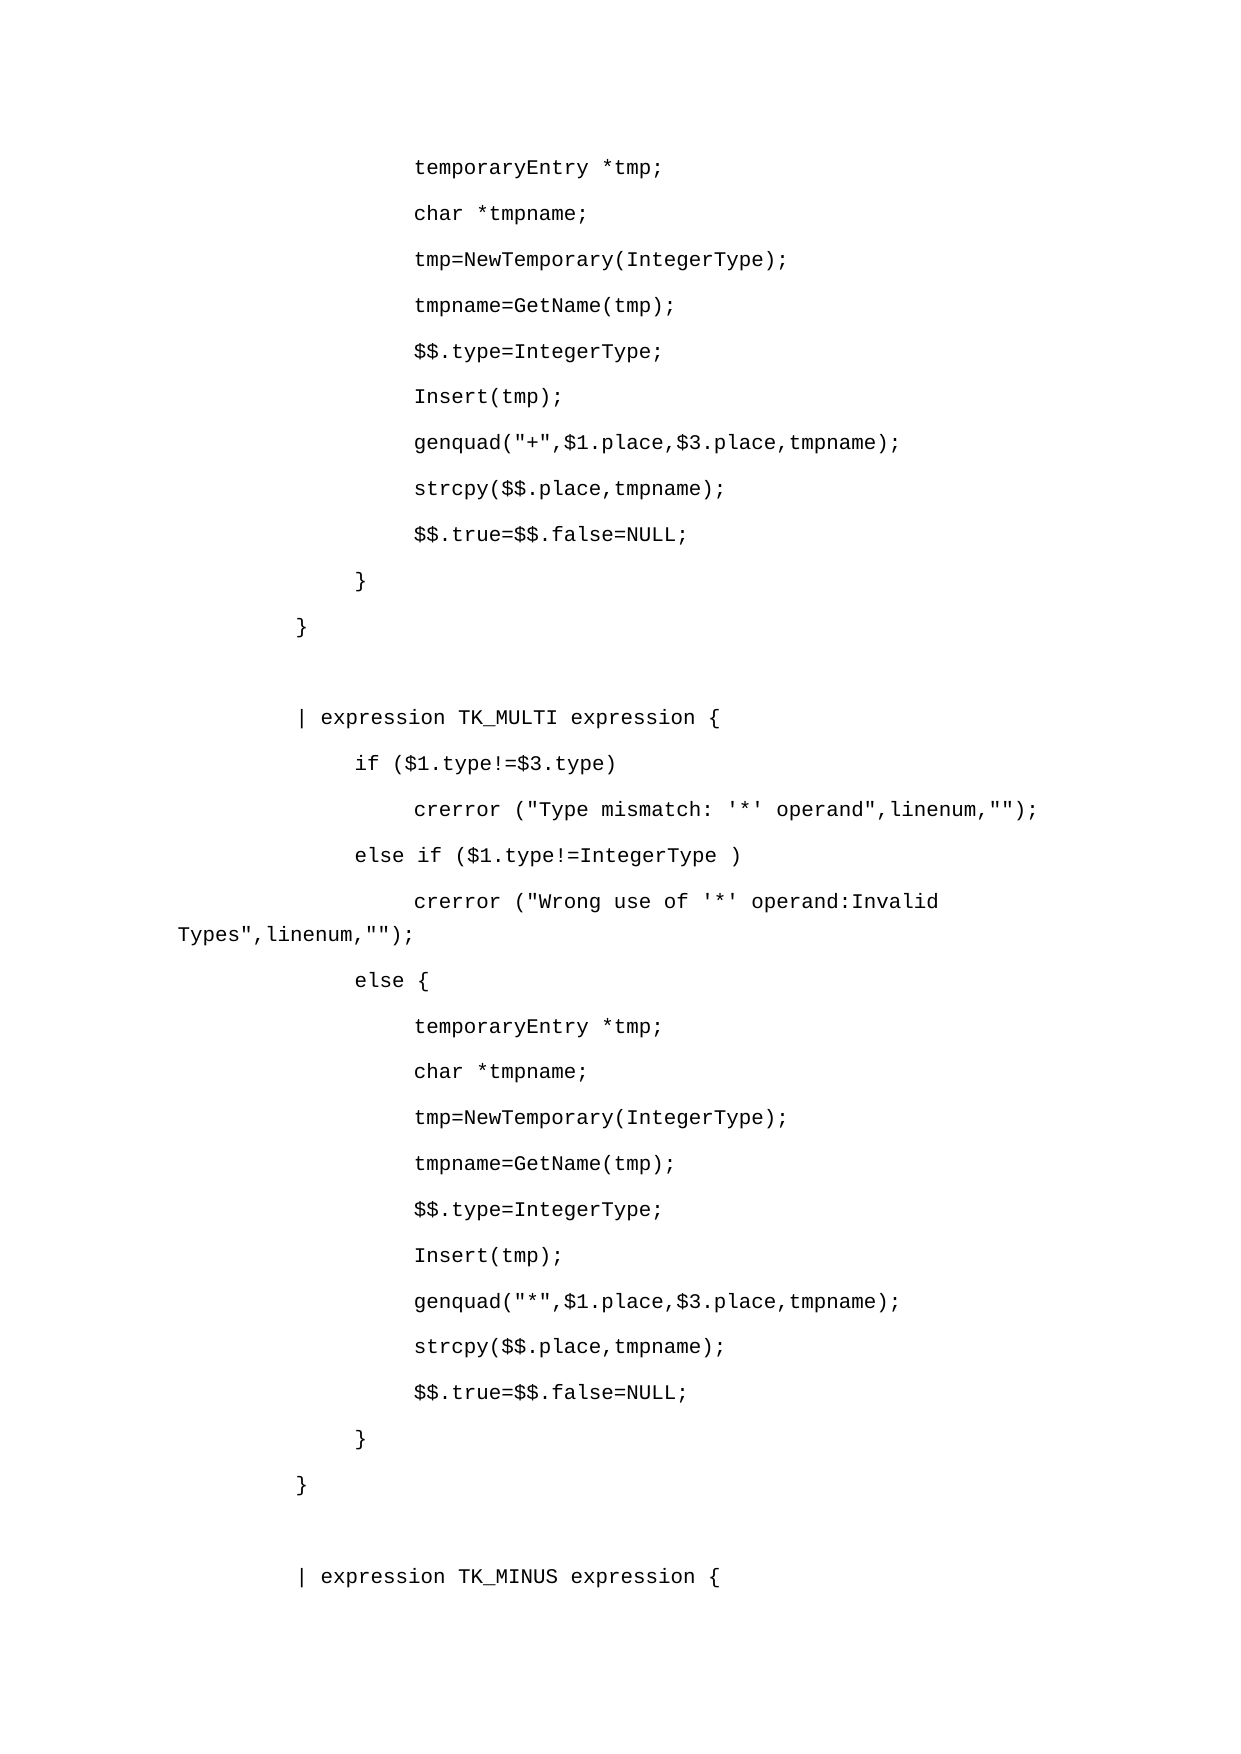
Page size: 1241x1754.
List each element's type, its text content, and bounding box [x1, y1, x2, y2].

text $$.type=IntegerType; [177, 1189, 1063, 1223]
text } [177, 1418, 1063, 1452]
text $$.true=$$.false=NULL; [177, 1373, 1063, 1406]
text } [177, 1464, 1063, 1498]
text strcpy($$.place,tmpname); [177, 1327, 1063, 1360]
text } [177, 560, 1063, 593]
text temporaryEntry *tmp; [177, 148, 1063, 181]
text tmp=NewTemporary(IntegerType); [177, 239, 1063, 273]
text tmpname=GetName(tmp); [177, 285, 1063, 318]
text strcpy($$.place,tmpname); [177, 468, 1063, 502]
text crerror ("Type mismatch: '*' operand",linenum,""); [177, 789, 1063, 823]
text } [177, 606, 1063, 639]
text else { [177, 960, 1063, 993]
text char *tmpname; [177, 1052, 1063, 1085]
text else if ($1.type!=IntegerType ) [177, 835, 1063, 868]
text | expression TK_MULTI expression { [177, 698, 1063, 731]
text temporaryEntry *tmp; [177, 1006, 1063, 1039]
text tmp=NewTemporary(IntegerType); [177, 1098, 1063, 1131]
text genquad("*",$1.place,$3.place,tmpname); [177, 1281, 1063, 1314]
text Insert(tmp); [177, 1235, 1063, 1268]
text char *tmpname; [177, 193, 1063, 227]
text | expression TK_MINUS expression { [177, 1556, 1063, 1589]
text genquad("+",$1.place,$3.place,tmpname); [177, 423, 1063, 456]
text if ($1.type!=$3.type) [177, 743, 1063, 777]
text crerror ("Wrong use of '*' operand:Invalid Types",linenum,""); [177, 881, 1063, 948]
text $$.type=IntegerType; [177, 331, 1063, 364]
text $$.true=$$.false=NULL; [177, 514, 1063, 548]
text tmpname=GetName(tmp); [177, 1143, 1063, 1177]
text Insert(tmp); [177, 377, 1063, 410]
